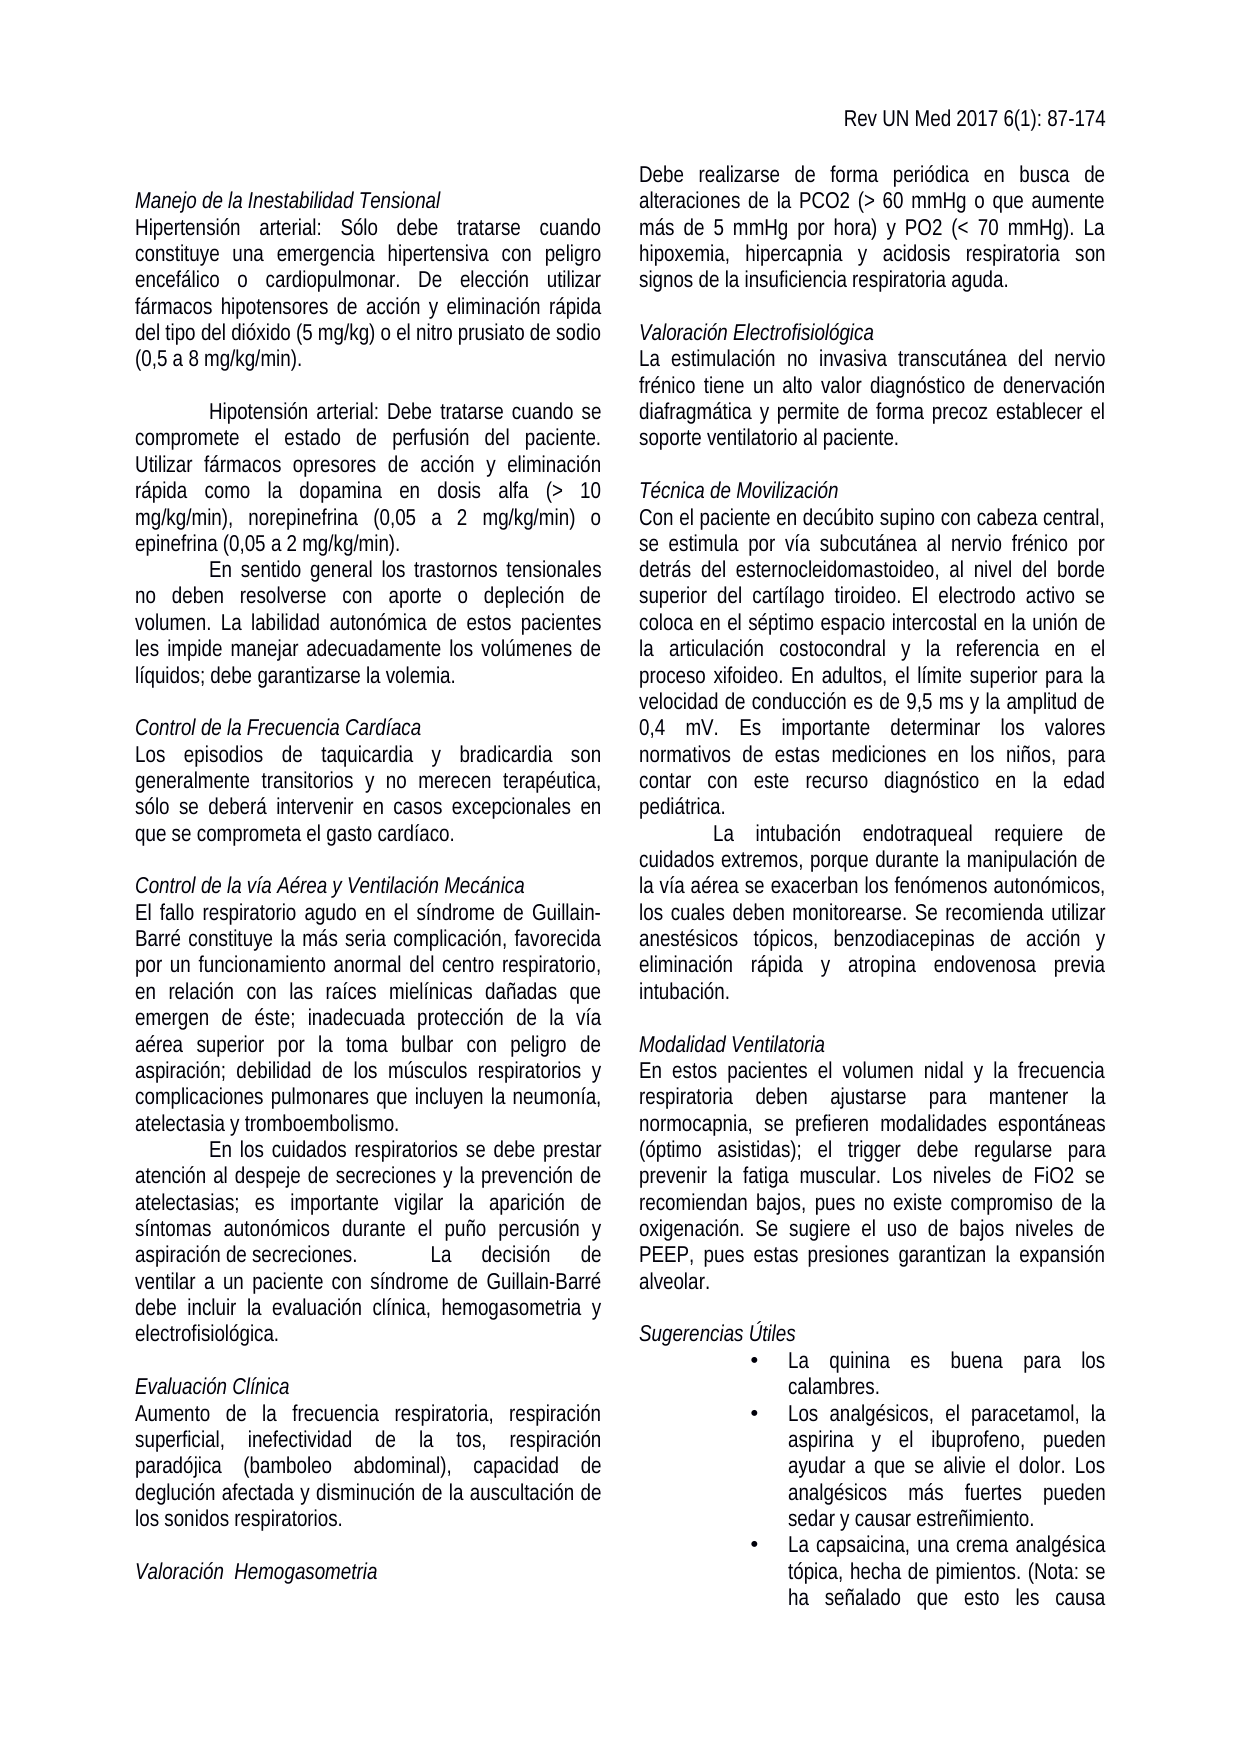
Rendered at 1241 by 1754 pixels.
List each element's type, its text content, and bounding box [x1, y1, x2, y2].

list La quinina es buena para los calambres. [750, 1347, 1106, 1399]
list La capsaicina, una crema analgésica tópica, hecha de pimientos. (Nota: se ha señalado que esto les causa [750, 1531, 1106, 1610]
text Debe realizarse de forma periódica en busca de alteraciones de la PCO2 (> 60 mmHg o que aumente más de 5 mmHg por hora) y PO2 (< 70 mmHg). La hipoxemia, hipercapnia y acidosis respiratoria son signos de la insuficiencia respiratoria aguda. [639, 161, 1106, 293]
text Sugerencias Útiles [639, 1320, 1106, 1347]
text En sentido general los trastornos tensionales no deben resolverse con aporte o depleción de volumen. La labilidad autonómica de estos pacientes les impide manejar adecuadamente los volúmenes de líquidos; debe garantizarse la volemia. [135, 556, 601, 688]
text La intubación endotraqueal requiere de cuidados extremos, porque durante la manipulación de la vía aérea se exacerban los fenómenos autonómicos, los cuales deben monitorearse. Se recomienda utilizar anestésicos tópicos, benzodiacepinas de acción y eliminación rápida y atropina endovenosa previa intubación. [639, 820, 1106, 1004]
text Con el paciente en decúbito supino con cabeza central, se estimula por vía subcutánea al nervio frénico por detrás del esternocleidomastoideo, al nivel del borde superior del cartílago tiroideo. El electrodo activo se coloca en el séptimo espacio intercostal en la unión de la articulación costocondral y la referencia en el proceso xifoideo. En adultos, el límite superior para la velocidad de conducción es de 9,5 ms y la amplitud de 0,4 mV. Es importante determinar los valores normativos de estas mediciones en los niños, para contar con este recurso diagnóstico en la edad pediátrica. [639, 503, 1106, 820]
text La estimulación no invasiva transcutánea del nervio frénico tiene un alto valor diagnóstico de denervación diafragmática y permite de forma precoz establecer el soporte ventilatorio al paciente. [639, 345, 1106, 451]
text Evaluación Clínica [135, 1373, 601, 1399]
text Valoración Electrofisiológica [639, 319, 1106, 345]
text Hipotensión arterial: Debe tratarse cuando se compromete el estado de perfusión del paciente. Utilizar fármacos opresores de acción y eliminación rápida como la dopamina en dosis alfa (> 10 mg/kg/min), norepinefrina (0,05 a 2 mg/kg/min) o epinefrina (0,05 a 2 mg/kg/min). [135, 398, 601, 556]
text Hipertensión arterial: Sólo debe tratarse cuando constituye una emergencia hipertensiva con peligro encefálico o cardiopulmonar. De elección utilizar fármacos hipotensores de acción y eliminación rápida del tipo del dióxido (5 mg/kg) o el nitro prusiato de sodio (0,5 a 8 mg/kg/min). [135, 213, 601, 372]
text Control de la vía Aérea y Ventilación Mecánica [135, 872, 601, 899]
text Control de la Frecuencia Cardíaca [135, 714, 601, 741]
text Valoración Hemogasometria [135, 1558, 601, 1584]
text En los cuidados respiratorios se debe prestar atención al despeje de secreciones y la prevención de atelectasias; es importante vigilar la aparición de síntomas autonómicos durante el puño percusión y aspiración de secreciones. La decisión de ventilar a un paciente con síndrome de Guillain-Barré debe incluir la evaluación clínica, hemogasometria y electrofisiológica. [135, 1136, 601, 1347]
list Los analgésicos, el paracetamol, la aspirina y el ibuprofeno, pueden ayudar a que se alivie el dolor. Los analgésicos más fuertes pueden sedar y causar estreñimiento. [750, 1399, 1106, 1531]
text Los episodios de taquicardia y bradicardia son generalmente transitorios y no merecen terapéutica, sólo se deberá intervenir en casos excepcionales en que se comprometa el gasto cardíaco. [135, 741, 601, 846]
text En estos pacientes el volumen nidal y la frecuencia respiratoria deben ajustarse para mantener la normocapnia, se prefieren modalidades espontáneas (óptimo asistidas); el trigger debe regularse para prevenir la fatiga muscular. Los niveles de FiO2 se recomiendan bajos, pues no existe compromiso de la oxigenación. Se sugiere el uso de bajos niveles de PEEP, pues estas presiones garantizan la expansión alveolar. [639, 1057, 1106, 1294]
text El fallo respiratorio agudo en el síndrome de Guillain-Barré constituye la más seria complicación, favorecida por un funcionamiento anormal del centro respiratorio, en relación con las raíces mielínicas dañadas que emergen de éste; inadecuada protección de la vía aérea superior por la toma bulbar con peligro de aspiración; debilidad de los músculos respiratorios y complicaciones pulmonares que incluyen la neumonía, atelectasia y tromboembolismo. [135, 899, 601, 1136]
text Manejo de la Inestabilidad Tensional [135, 187, 601, 213]
text Modalidad Ventilatoria [639, 1031, 1106, 1057]
text Técnica de Movilización [639, 477, 1106, 503]
text Aumento de la frecuencia respiratoria, respiración superficial, inefectividad de la tos, respiración paradójica (bamboleo abdominal), capacidad de deglución afectada y disminución de la auscultación de los sonidos respiratorios. [135, 1399, 601, 1531]
